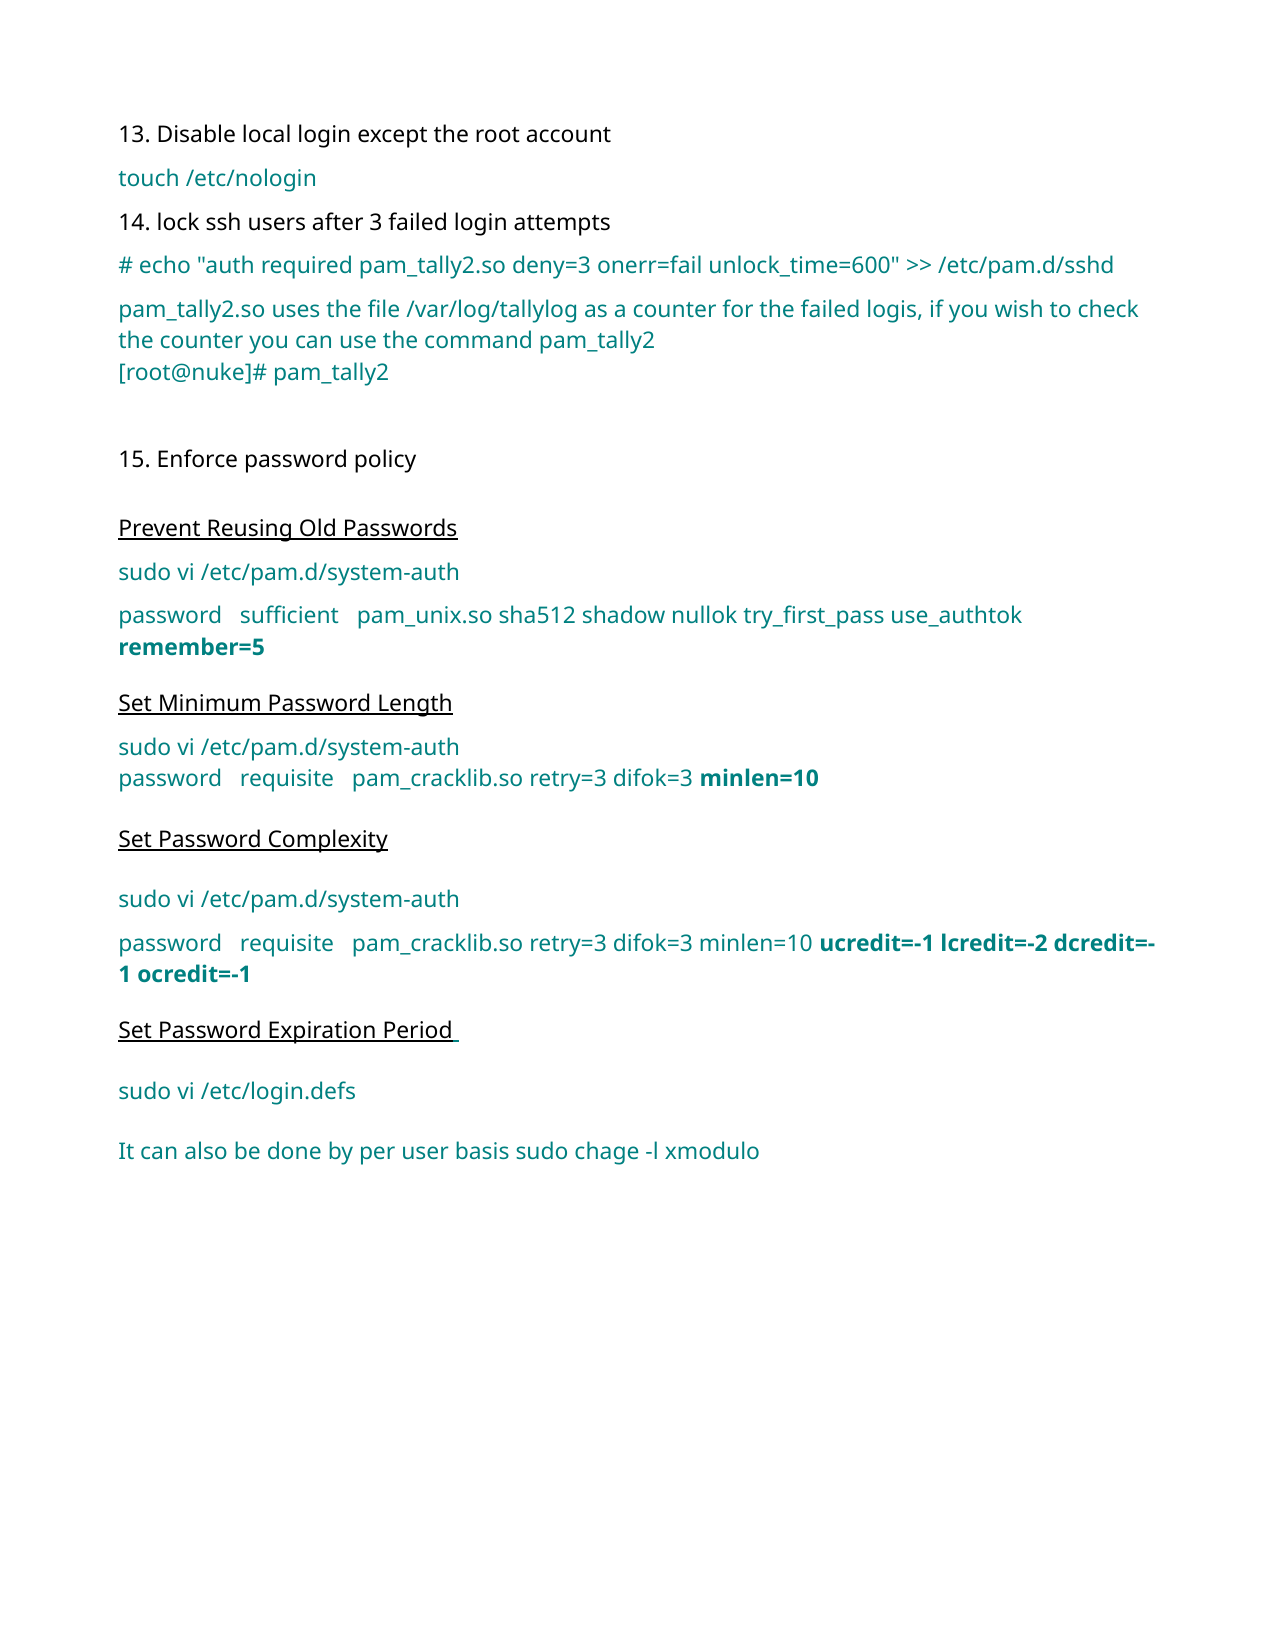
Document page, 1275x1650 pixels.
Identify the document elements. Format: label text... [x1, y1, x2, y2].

text 15. Enforce password policy [118, 443, 1157, 474]
text password requisite pam_cracklib.so retry=3 difok=3 minlen=10 ucredit=-1 lcredit=-2 dcredit=-1 ocredit=-1 [118, 927, 1157, 989]
text pam_tally2.so uses the file /var/log/tallylog as a counter for the failed logis, if you wish to check the counter you can use the command pam_tally2 [root@nuke]# pam_tally2 [118, 293, 1157, 387]
text 14. lock ssh users after 3 failed login attempts [118, 206, 1157, 237]
text password sufficient pam_unix.so sha512 shadow nullok try_first_pass use_authtok remember=5 [118, 599, 1157, 662]
subtitle sudo vi /etc/login.defs [118, 1074, 1157, 1106]
subtitle Prevent Reusing Old Passwords [118, 512, 1157, 543]
text sudo vi /etc/pam.d/system-auth [118, 731, 1157, 762]
text Set Password Complexity [118, 823, 1157, 854]
subtitle It can also be done by per user basis sudo chage -l xmodulo [118, 1135, 1157, 1167]
text sudo vi /etc/pam.d/system-auth [118, 883, 1157, 914]
text touch /etc/nologin [118, 162, 1157, 193]
text 13. Disable local login except the root account [118, 118, 1157, 149]
subtitle Set Minimum Password Length [118, 687, 1157, 718]
text # echo "auth required pam_tally2.so deny=3 onerr=fail unlock_time=600" >> /etc/pam.d/sshd [118, 249, 1157, 281]
text Set Password Expiration Period [118, 1014, 1157, 1045]
text password requisite pam_cracklib.so retry=3 difok=3 minlen=10 [118, 762, 1157, 793]
text sudo vi /etc/pam.d/system-auth [118, 556, 1157, 587]
